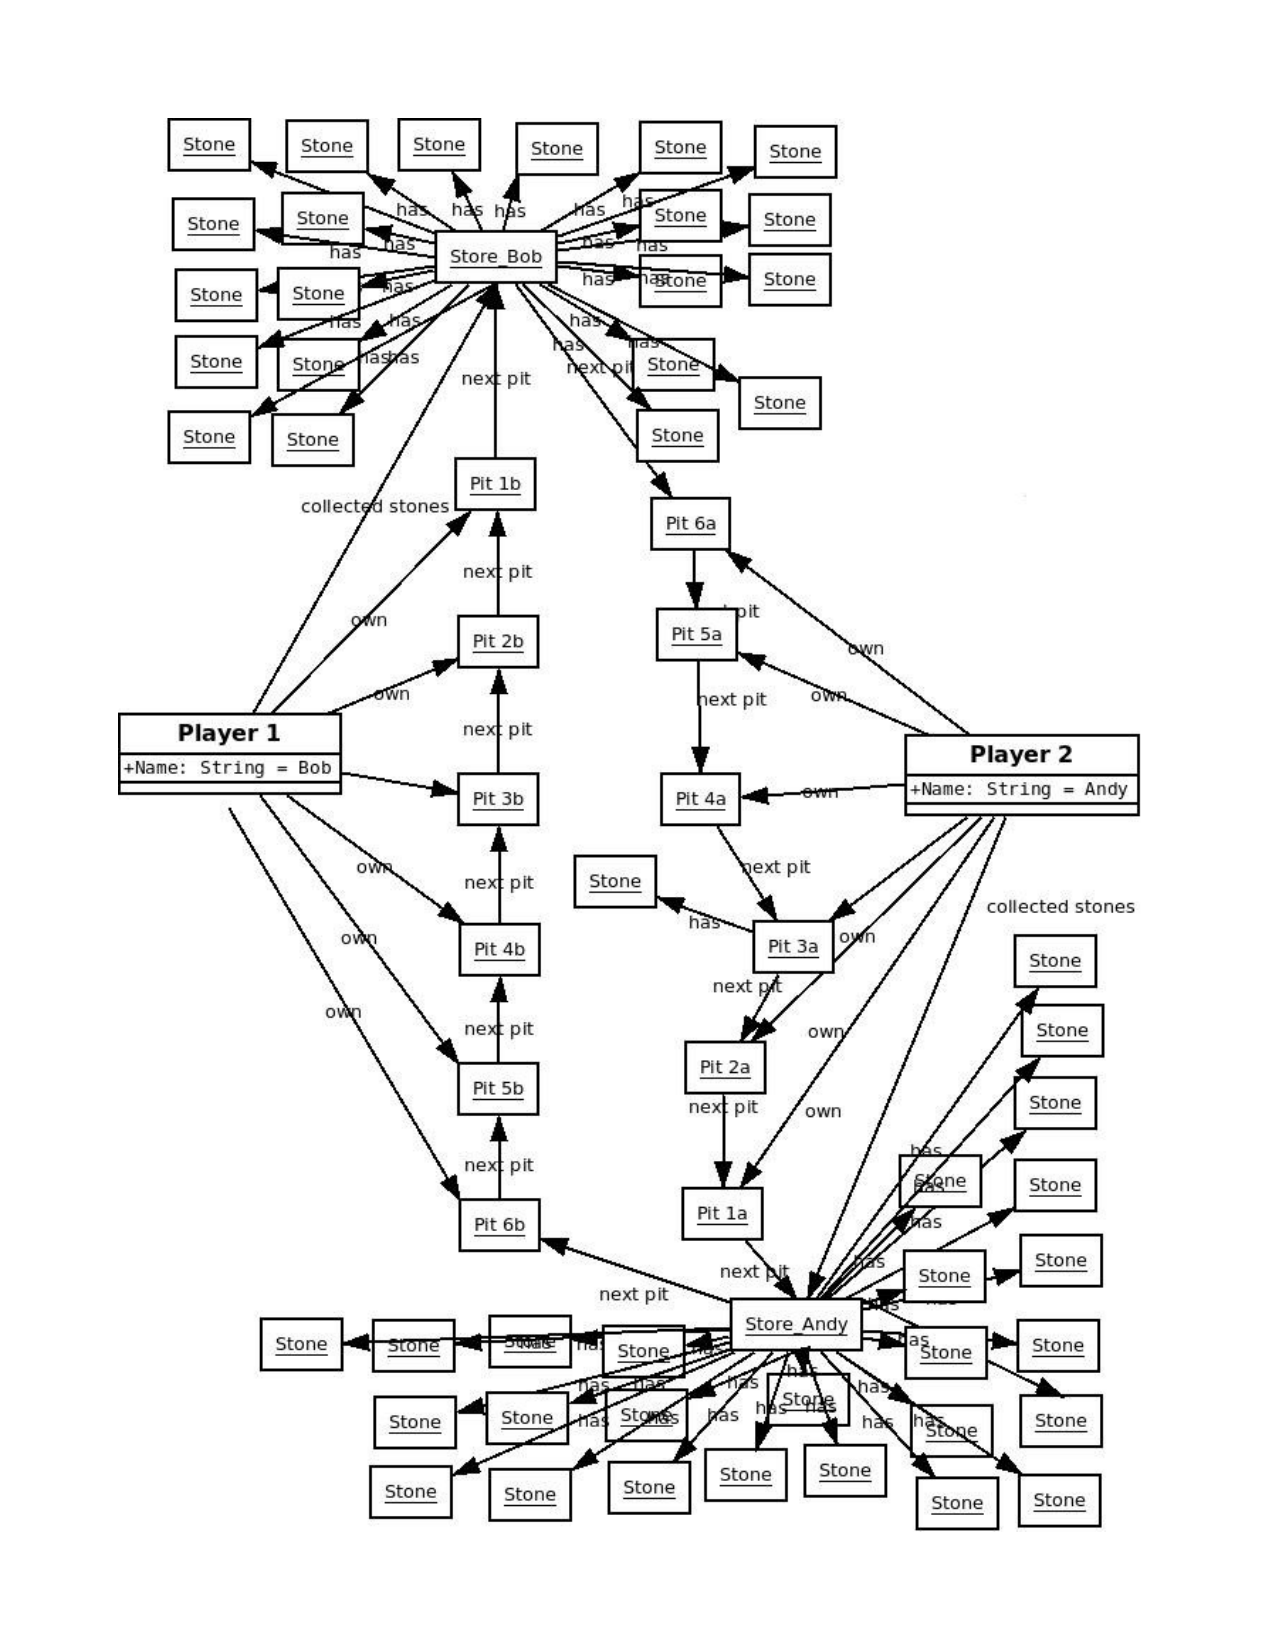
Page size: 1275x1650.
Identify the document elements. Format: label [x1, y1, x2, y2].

picture [118, 118, 1143, 1532]
